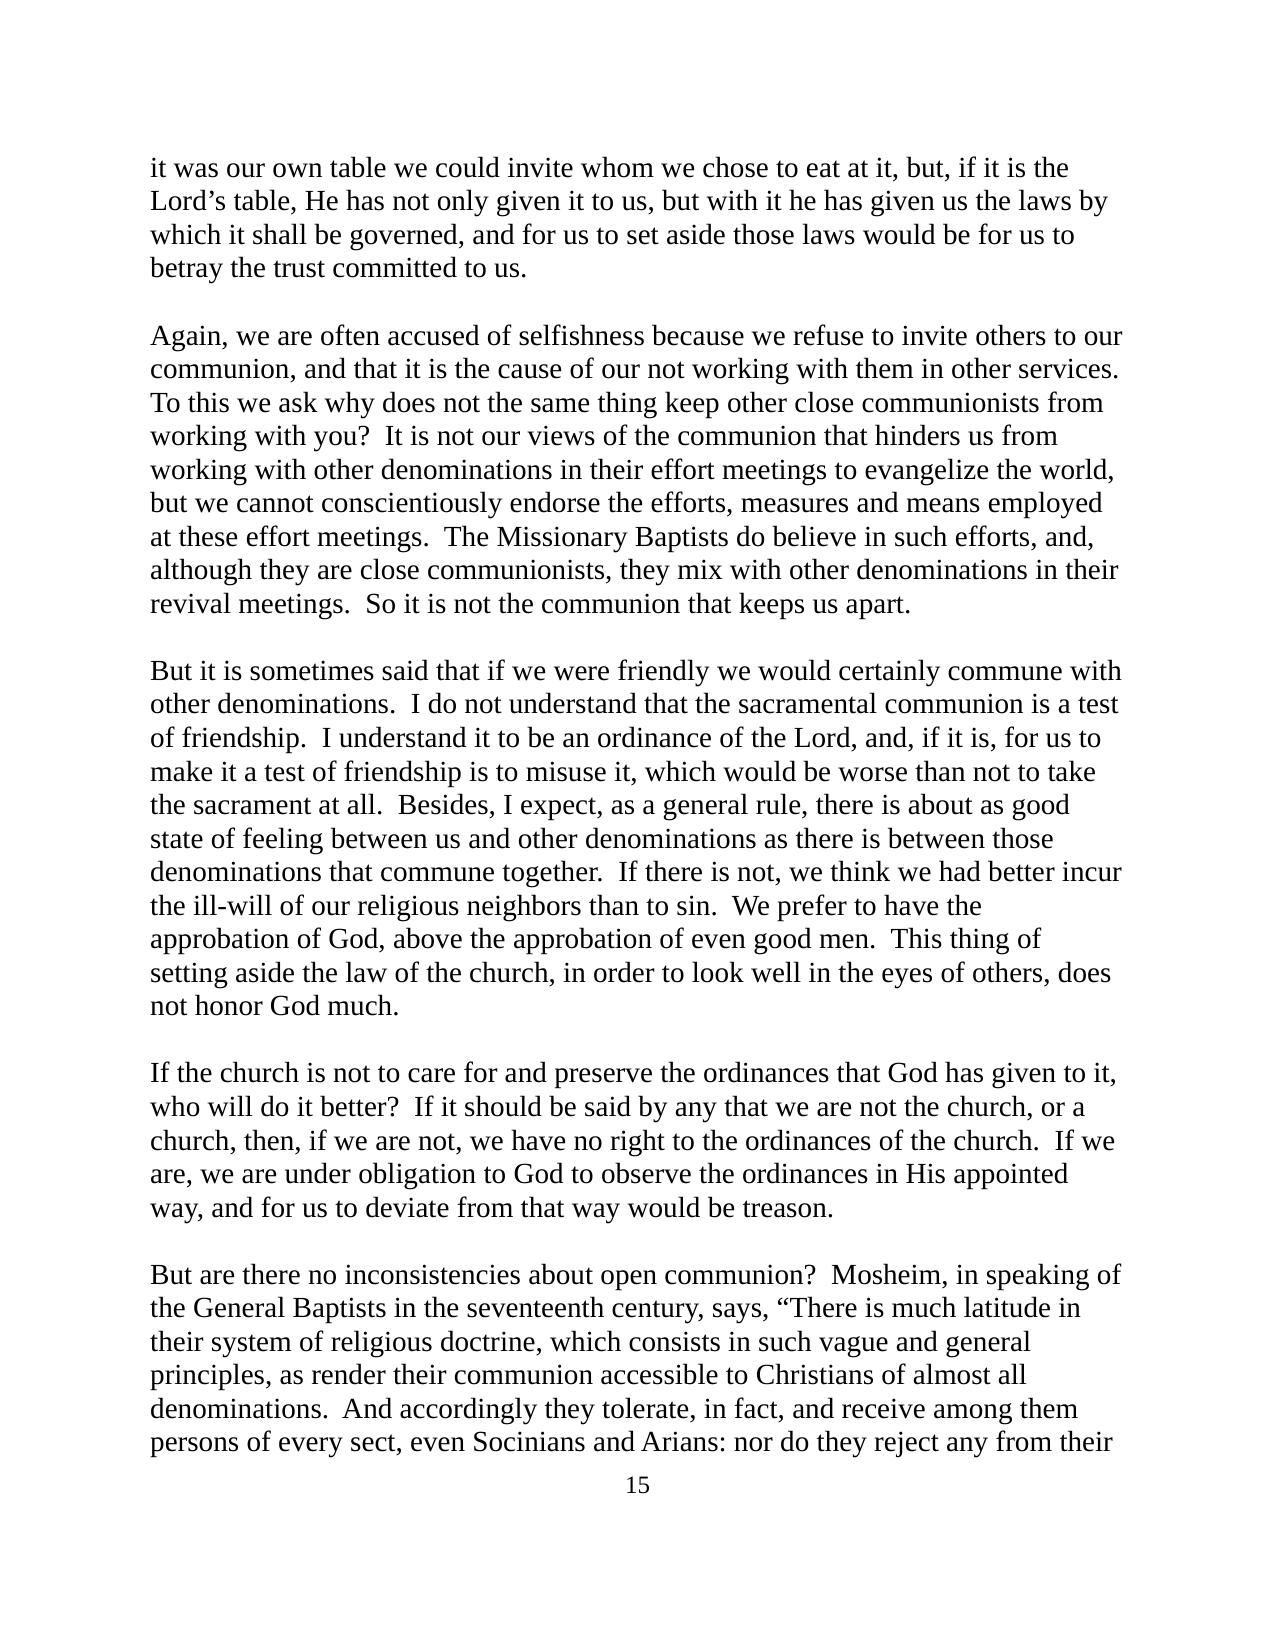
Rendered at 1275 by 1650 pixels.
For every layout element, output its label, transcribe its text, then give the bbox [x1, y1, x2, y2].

text it was our own table we could invite whom we chose to eat at it, but, if it is the Lord’s table, He has not only given it to us, but with it he has given us the laws by which it shall be governed, and for us to set aside those laws would be for us to betray the trust committed to us. [150, 150, 1125, 284]
text But it is sometimes said that if we were friendly we would certainly commune with other denominations. I do not understand that the sacramental communion is a test of friendship. I understand it to be an ordinance of the Lord, and, if it is, for us to make it a test of friendship is to misuse it, which would be worse than not to take the sacrament at all. Besides, I expect, as a general rule, there is about as good state of feeling between us and other denominations as there is between those denominations that commune together. If there is not, we think we had better incur the ill-will of our religious neighbors than to sin. We prefer to have the approbation of God, above the approbation of even good men. This thing of setting aside the law of the church, in order to look well in the eyes of others, does not honor God much. [150, 653, 1125, 1022]
text If the church is not to care for and preserve the ordinances that God has given to it, who will do it better? If it should be said by any that we are not the church, or a church, then, if we are not, we have no right to the ordinances of the church. If we are, we are under obligation to God to observe the ordinances in His appointed way, and for us to deviate from that way would be treason. [150, 1056, 1125, 1223]
text Again, we are often accused of selfishness because we refuse to invite others to our communion, and that it is the cause of our not working with them in other services. To this we ask why does not the same thing keep other close communionists from working with you? It is not our views of the communion that hinders us from working with other denominations in their effort meetings to evangelize the world, but we cannot conscientiously endorse the efforts, measures and means employed at these effort meetings. The Missionary Baptists do believe in such efforts, and, although they are close communionists, they mix with other denominations in their revival meetings. So it is not the communion that keeps us apart. [150, 318, 1125, 619]
text But are there no inconsistencies about open communion? Mosheim, in speaking of the General Baptists in the seventeenth century, says, “There is much latitude in their system of religious doctrine, which consists in such vague and general principles, as render their communion accessible to Christians of almost all denominations. And accordingly they tolerate, in fact, and receive among them persons of every sect, even Socinians and Arians: nor do they reject any from their [150, 1257, 1125, 1458]
